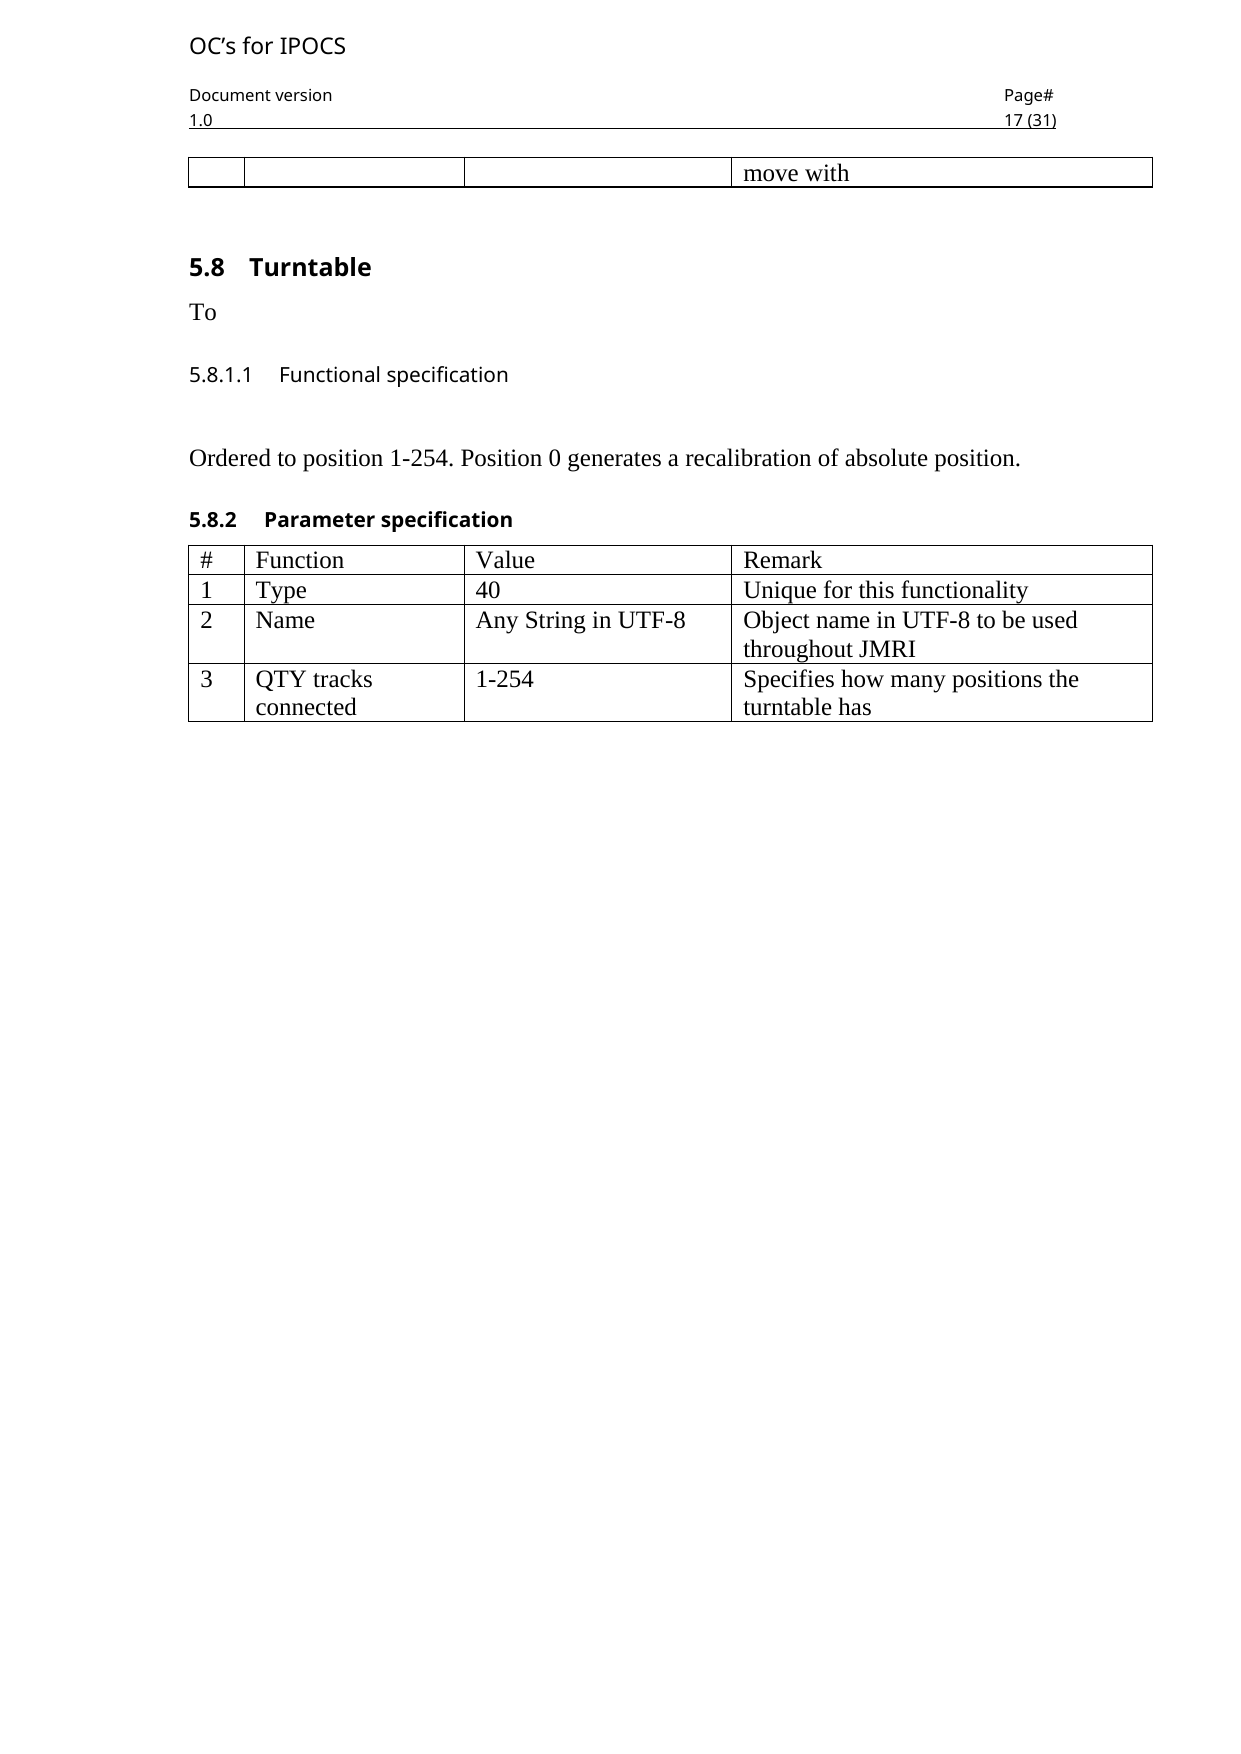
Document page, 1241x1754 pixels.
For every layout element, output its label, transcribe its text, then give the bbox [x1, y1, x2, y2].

table_cell Type [245, 575, 464, 604]
table_header Remark [732, 546, 1152, 574]
table_cell 3 [189, 664, 244, 721]
table_cell Name [245, 605, 464, 663]
subtitle Functional specification [189, 357, 1122, 388]
table_header Value [465, 546, 731, 574]
table_cell move with [732, 158, 1152, 186]
subtitle Parameter specification [189, 503, 1122, 534]
text Ordered to position 1-254. Position 0 generates a recalibration of absolute position. [189, 440, 1122, 472]
table_cell Object name in UTF-8 to be used throughout JMRI [732, 605, 1152, 663]
table_cell Any String in UTF-8 [465, 605, 731, 663]
table_cell [189, 158, 244, 186]
table_cell 1-254 [465, 664, 731, 721]
table_header Function [245, 546, 464, 574]
table_cell QTY tracks connected [245, 664, 464, 721]
table_cell Unique for this functionality [732, 575, 1152, 604]
text To [189, 294, 1122, 326]
table_cell 1 [189, 575, 244, 604]
table_header # [189, 546, 244, 574]
table_cell [245, 158, 464, 186]
table_cell Specifies how many positions the turntable has [732, 664, 1152, 721]
table_cell [465, 158, 731, 186]
table_cell 40 [465, 575, 731, 604]
table_cell 2 [189, 605, 244, 663]
subtitle Turntable [189, 250, 1122, 284]
